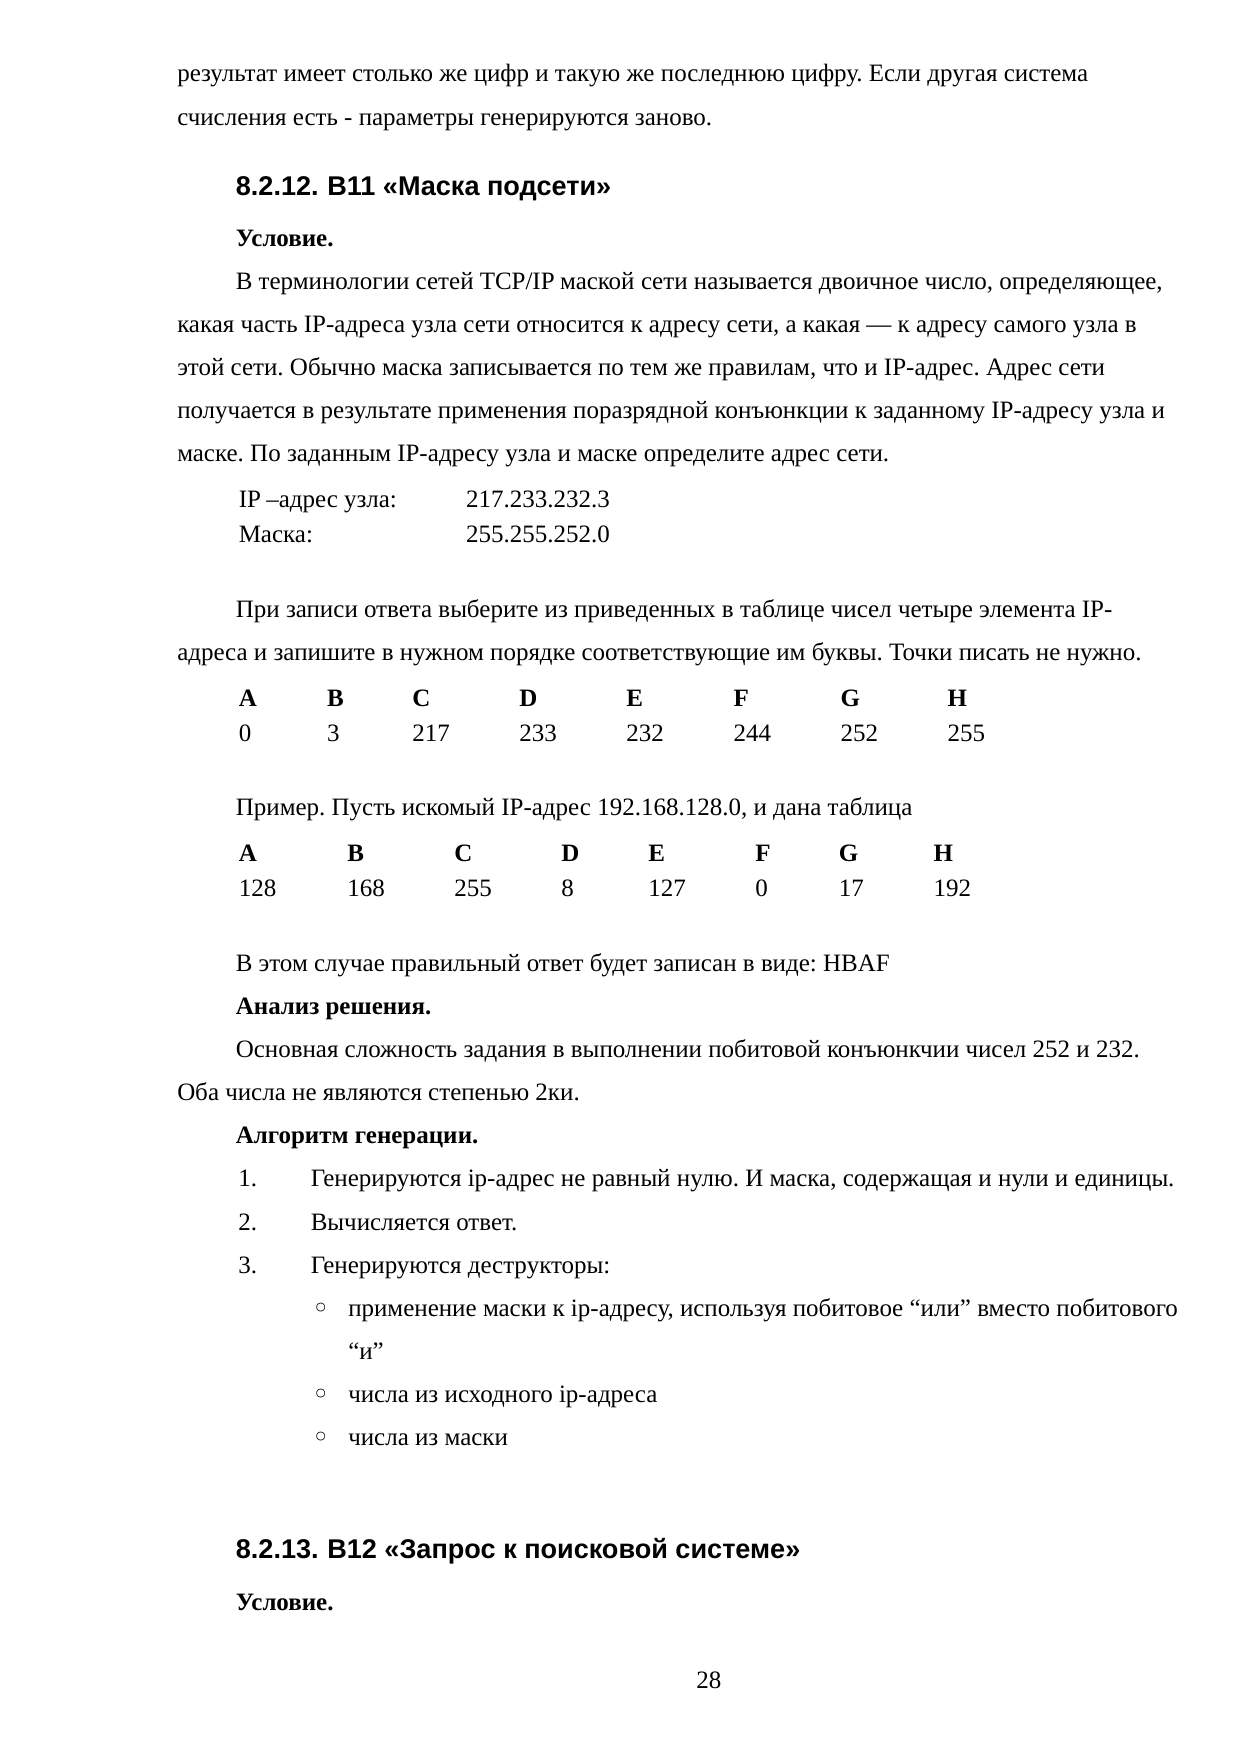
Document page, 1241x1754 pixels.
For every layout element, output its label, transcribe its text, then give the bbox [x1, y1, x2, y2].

table_header A [177, 836, 286, 870]
table_header B [286, 836, 393, 870]
text Пример. Пусть искомый IP-адрес 192.168.128.0, и дана таблица [177, 792, 1182, 821]
table_header G [777, 836, 872, 870]
table_cell 233 [458, 715, 565, 749]
table_header 217.233.232.3 [404, 482, 622, 516]
list применение маски к ip-адресу, используя побитовое “или” вместо побитового “и” [311, 1293, 1182, 1365]
table_header H [886, 680, 998, 715]
text Условие. [177, 223, 1182, 252]
table_header F [694, 836, 777, 870]
table_cell 217 [351, 715, 458, 749]
text Основная сложность задания в выполнении побитовой конъюнкчии чисел 252 и 232. Оба числа не являются степенью 2ки. [177, 1034, 1182, 1106]
text При записи ответа выберите из приведенных в таблице чисел четыре элемента IP-адреса и запишите в нужном порядке соответствующие им буквы. Точки писать не нужно. [177, 594, 1182, 666]
table_cell 255 [393, 870, 500, 905]
table_header H [872, 836, 984, 870]
list Генерируются ip-адрес не равный нулю. И маска, содержащая и нули и единицы. [177, 1163, 1182, 1192]
text Анализ решения. [177, 991, 1182, 1020]
table_cell 127 [587, 870, 694, 905]
table_header C [393, 836, 500, 870]
table_cell 128 [177, 870, 286, 905]
table_header IP –адрес узла: [177, 482, 404, 516]
table_cell 255 [886, 715, 998, 749]
table_cell 0 [694, 870, 777, 905]
table_cell 244 [672, 715, 779, 749]
table_header E [587, 836, 694, 870]
table_cell 17 [777, 870, 872, 905]
table_header C [351, 680, 458, 715]
subtitle B12 «Запрос к поисковой системе» [177, 1533, 1182, 1565]
table_cell 255.255.252.0 [404, 516, 622, 551]
list Генерируются деструкторы: [177, 1250, 1182, 1278]
text Алгоритм генерации. [177, 1120, 1182, 1149]
table_cell Маска: [177, 516, 404, 551]
table_header B [265, 680, 351, 715]
list числа из исходного ip-адреса [311, 1379, 1182, 1408]
table_header F [672, 680, 779, 715]
subtitle B11 «Маска подсети» [177, 170, 1182, 201]
table_header E [565, 680, 672, 715]
text Условие. [177, 1587, 1182, 1615]
text В терминологии сетей TCP/IP маской сети называется двоичное число, определяющее, какая часть IP-адреса узла сети относится к адресу сети, а какая — к адресу самого узла в этой сети. Обычно маска записывается по тем же правилам, что и IP-адрес. Адрес сети получается в результате применения поразрядной конъюнкции к заданному IP-адресу узла и маске. По заданным IP-адресу узла и маске определите адрес сети. [177, 266, 1182, 467]
table_header D [500, 836, 587, 870]
list Вычисляется ответ. [177, 1207, 1182, 1235]
text В этом случае правильный ответ будет записан в виде: HBAF [177, 948, 1182, 977]
table_cell 168 [286, 870, 393, 905]
list результат имеет столько же цифр и такую же последнюю цифру. Если другая система счисления есть - параметры генерируются заново. [177, 58, 1182, 130]
table_cell 252 [779, 715, 886, 749]
table_header D [458, 680, 565, 715]
table_cell 192 [872, 870, 984, 905]
table_cell 0 [177, 715, 265, 749]
table_header G [779, 680, 886, 715]
list числа из маски [311, 1422, 1182, 1451]
table_cell 8 [500, 870, 587, 905]
table_cell 3 [265, 715, 351, 749]
table_header A [177, 680, 265, 715]
table_cell 232 [565, 715, 672, 749]
